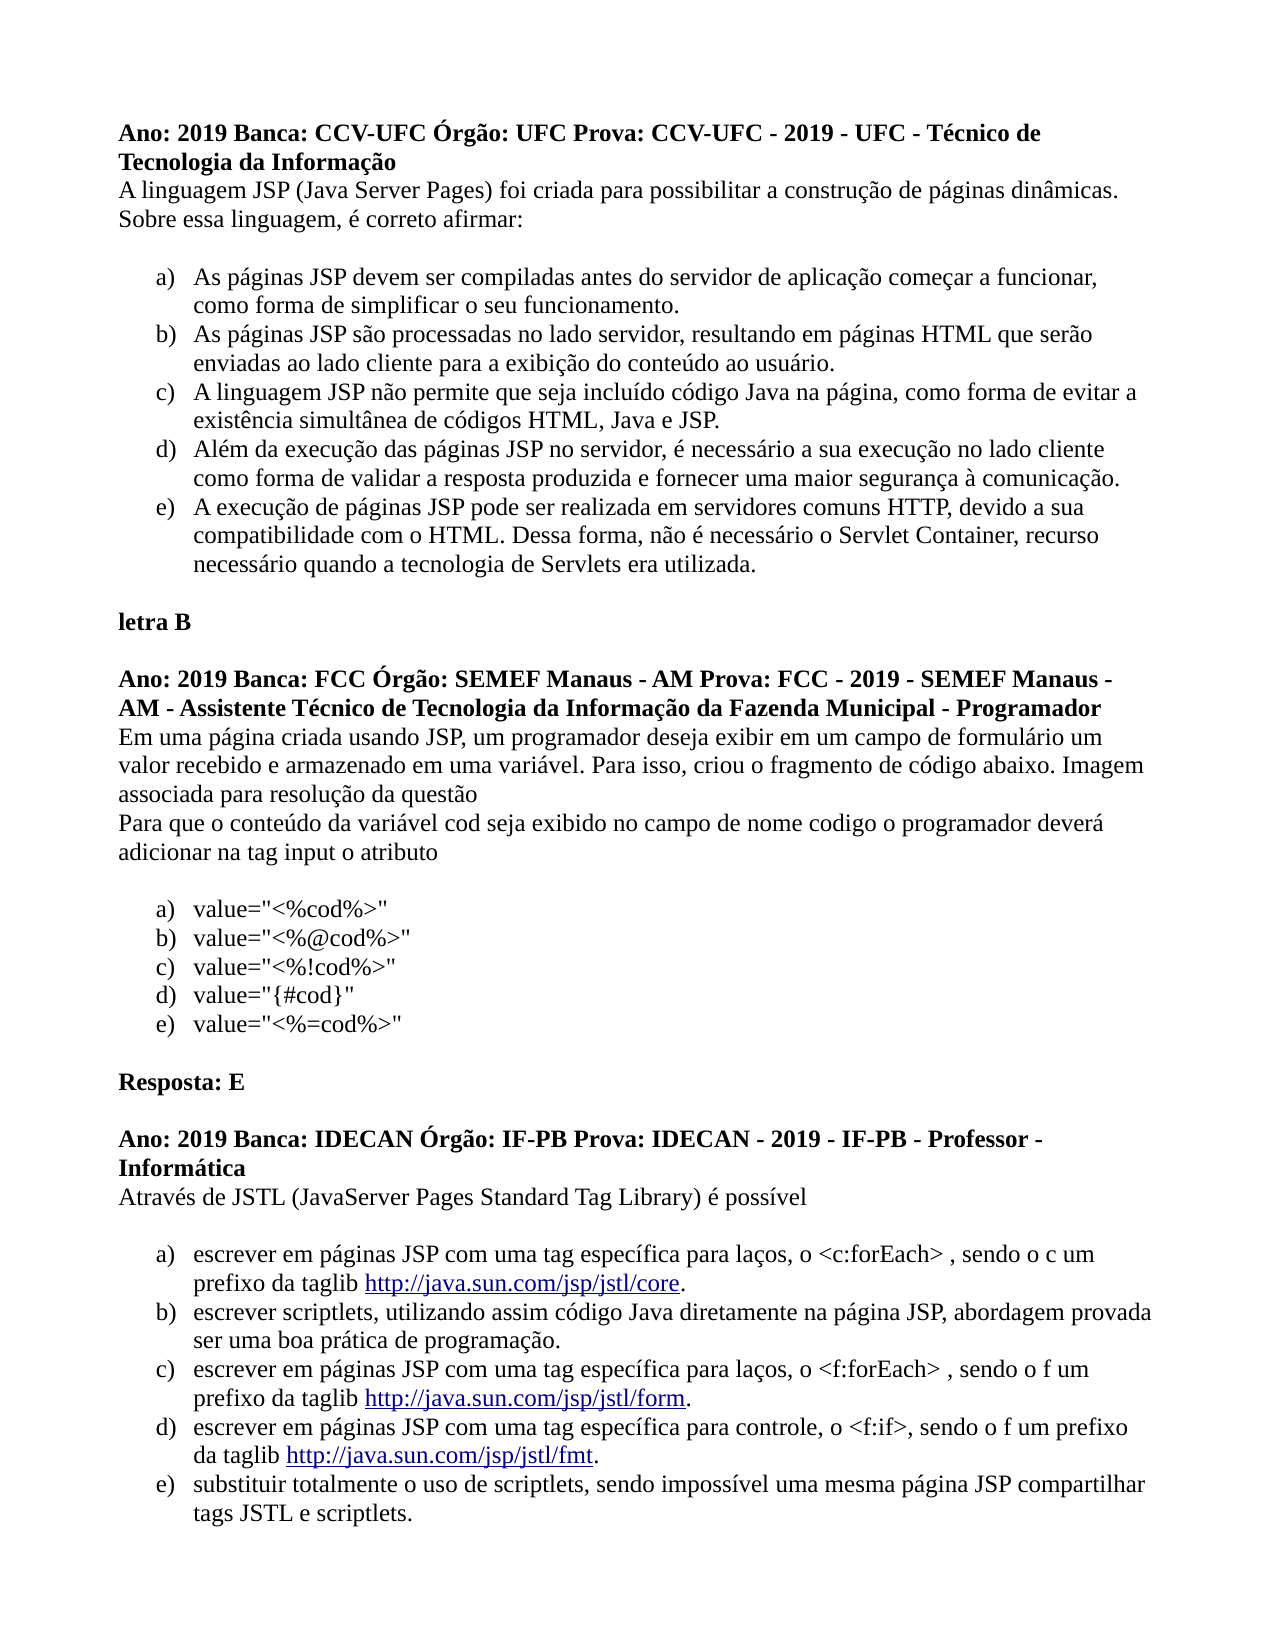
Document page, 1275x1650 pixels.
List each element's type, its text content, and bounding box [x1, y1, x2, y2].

list A linguagem JSP não permite que seja incluído código Java na página, como forma de evitar a existência simultânea de códigos HTML, Java e JSP. [156, 377, 1157, 434]
list substituir totalmente o uso de scriptlets, sendo impossível uma mesma página JSP compartilhar tags JSTL e scriptlets. [156, 1469, 1157, 1527]
list escrever em páginas JSP com uma tag específica para laços, o <c:forEach> , sendo o c um prefixo da taglib http://java.sun.com/jsp/jstl/core. [156, 1239, 1157, 1297]
text Ano: 2019 Banca: FCC Órgão: SEMEF Manaus - AM Prova: FCC - 2019 - SEMEF Manaus - AM - Assistente Técnico de Tecnologia da Informação da Fazenda Municipal - Programador [118, 664, 1157, 722]
list value="<%@cod%>" [156, 923, 1157, 952]
list value="<%cod%>" [156, 894, 1157, 923]
list Além da execução das páginas JSP no servidor, é necessário a sua execução no lado cliente como forma de validar a resposta produzida e fornecer uma maior segurança à comunicação. [156, 434, 1157, 492]
list value="{#cod}" [156, 981, 1157, 1009]
list value="<%=cod%>" [156, 1009, 1157, 1038]
list value="<%!cod%>" [156, 952, 1157, 981]
list A execução de páginas JSP pode ser realizada em servidores comuns HTTP, devido a sua compatibilidade com o HTML. Dessa forma, não é necessário o Servlet Container, recurso necessário quando a tecnologia de Servlets era utilizada. [156, 492, 1157, 578]
list escrever em páginas JSP com uma tag específica para controle, o <f:if>, sendo o f um prefixo da taglib http://java.sun.com/jsp/jstl/fmt. [156, 1412, 1157, 1469]
list As páginas JSP devem ser compiladas antes do servidor de aplicação começar a funcionar, como forma de simplificar o seu funcionamento. [156, 262, 1157, 319]
text letra B [118, 607, 1157, 636]
text Em uma página criada usando JSP, um programador deseja exibir em um campo de formulário um valor recebido e armazenado em uma variável. Para isso, criou o fragmento de código abaixo. Imagem associada para resolução da questão [118, 722, 1157, 808]
list escrever em páginas JSP com uma tag específica para laços, o <f:forEach> , sendo o f um prefixo da taglib http://java.sun.com/jsp/jstl/form. [156, 1354, 1157, 1412]
text Através de JSTL (JavaServer Pages Standard Tag Library) é possível [118, 1182, 1157, 1211]
text A linguagem JSP (Java Server Pages) foi criada para possibilitar a construção de páginas dinâmicas. Sobre essa linguagem, é correto afirmar: [118, 176, 1157, 233]
list As páginas JSP são processadas no lado servidor, resultando em páginas HTML que serão enviadas ao lado cliente para a exibição do conteúdo ao usuário. [156, 319, 1157, 377]
list escrever scriptlets, utilizando assim código Java diretamente na página JSP, abordagem provada ser uma boa prática de programação. [156, 1297, 1157, 1354]
text Ano: 2019 Banca: CCV-UFC Órgão: UFC Prova: CCV-UFC - 2019 - UFC - Técnico de Tecnologia da Informação [118, 118, 1157, 176]
text Resposta: E [118, 1067, 1157, 1096]
text Ano: 2019 Banca: IDECAN Órgão: IF-PB Prova: IDECAN - 2019 - IF-PB - Professor - Informática [118, 1124, 1157, 1182]
text Para que o conteúdo da variável cod seja exibido no campo de nome codigo o programador deverá adicionar na tag input o atributo [118, 808, 1157, 866]
